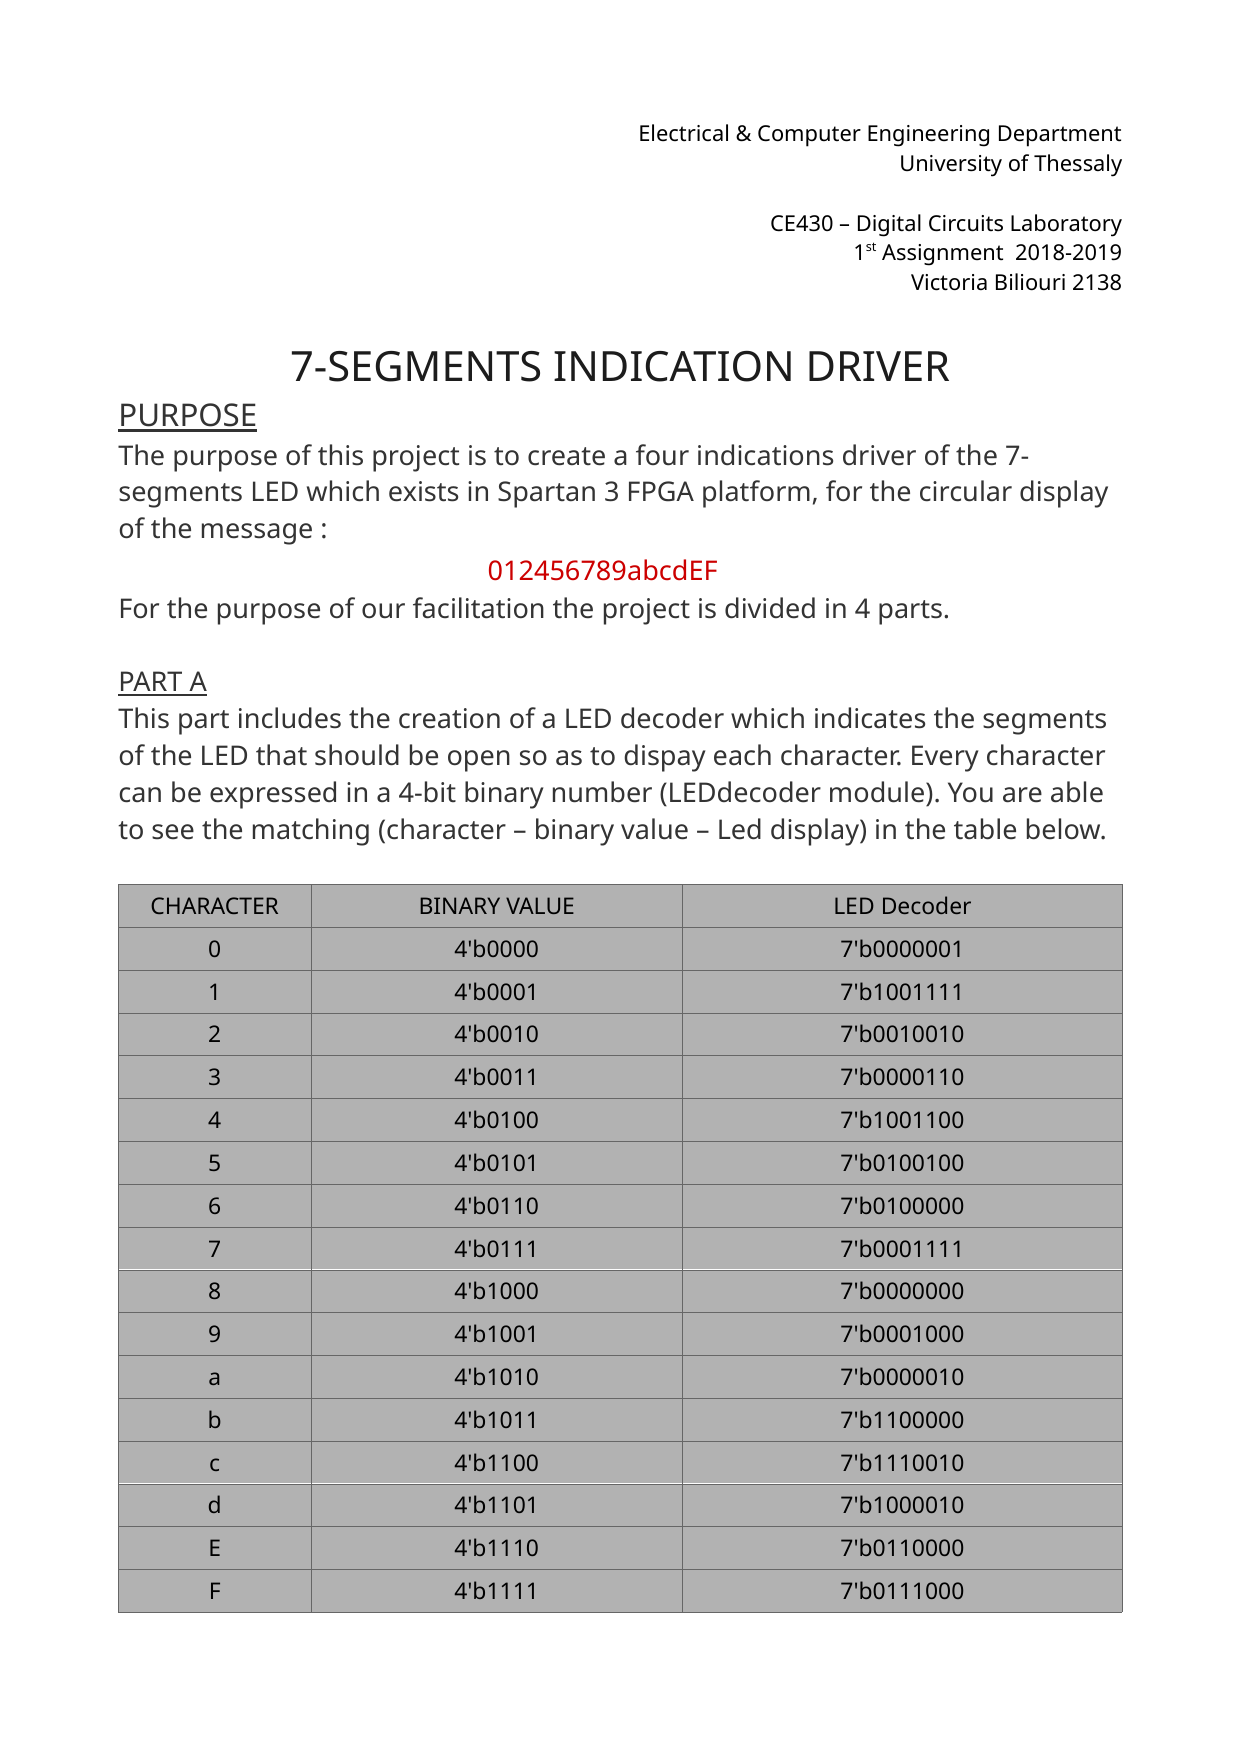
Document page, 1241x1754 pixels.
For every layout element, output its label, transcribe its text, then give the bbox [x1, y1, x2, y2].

table_cell 7'b1000010 [683, 1485, 1122, 1526]
text For the purpose of our facilitation the project is divided in 4 parts. [118, 589, 1122, 626]
table_cell 7'b0000110 [683, 1056, 1122, 1098]
table_cell 7'b0100100 [683, 1142, 1122, 1184]
text PART A [118, 663, 1122, 700]
table_cell 1 [119, 971, 311, 1013]
table_cell 4'b0101 [312, 1142, 682, 1184]
table_cell 7'b1110010 [683, 1442, 1122, 1483]
text 012456789abcdEF [118, 547, 1122, 589]
table_cell 7'b1001100 [683, 1099, 1122, 1141]
table_cell 4'b1000 [312, 1271, 682, 1312]
table_header LED Decoder [683, 885, 1122, 927]
table_cell 7'b0010010 [683, 1014, 1122, 1055]
table_cell 7'b0110000 [683, 1527, 1122, 1569]
text 1st Assignment 2018-2019 [118, 237, 1122, 267]
table_cell 4'b1010 [312, 1356, 682, 1398]
text PURPOSE [118, 393, 1122, 436]
table_cell 7'b1001111 [683, 971, 1122, 1013]
table_cell 4'b1111 [312, 1570, 682, 1612]
table_cell 7'b0000001 [683, 928, 1122, 970]
table_cell 6 [119, 1185, 311, 1227]
table_cell 0 [119, 928, 311, 970]
table_cell 3 [119, 1056, 311, 1098]
table_cell 4'b1100 [312, 1442, 682, 1483]
text The purpose of this project is to create a four indications driver of the 7-segments LED which exists in Spartan 3 FPGA platform, for the circular display of the message : [118, 436, 1122, 547]
table_cell 2 [119, 1014, 311, 1055]
table_cell 5 [119, 1142, 311, 1184]
table_cell 7'b0000010 [683, 1356, 1122, 1398]
table_cell 4'b1110 [312, 1527, 682, 1569]
table_cell 4'b1011 [312, 1399, 682, 1441]
table_cell 4'b0001 [312, 971, 682, 1013]
table_cell 7 [119, 1228, 311, 1269]
table_cell d [119, 1485, 311, 1526]
table_cell 4'b1101 [312, 1485, 682, 1526]
table_cell 4'b0000 [312, 928, 682, 970]
table_cell 9 [119, 1313, 311, 1355]
table_cell a [119, 1356, 311, 1398]
table_cell E [119, 1527, 311, 1569]
table_cell 4'b0110 [312, 1185, 682, 1227]
table_cell 4'b0111 [312, 1228, 682, 1269]
text University of Thessaly [118, 148, 1122, 178]
table_cell 4 [119, 1099, 311, 1141]
table_cell 4'b0011 [312, 1056, 682, 1098]
table_cell 7'b0111000 [683, 1570, 1122, 1612]
table_cell F [119, 1570, 311, 1612]
table_cell 7'b0001111 [683, 1228, 1122, 1269]
table_cell 7'b1100000 [683, 1399, 1122, 1441]
table_cell 4'b0100 [312, 1099, 682, 1141]
table_cell b [119, 1399, 311, 1441]
text 7-SEGMENTS INDICATION DRIVER [118, 337, 1122, 393]
table_cell 7'b0100000 [683, 1185, 1122, 1227]
text Electrical & Computer Engineering Department [118, 118, 1122, 148]
table_cell c [119, 1442, 311, 1483]
text CE430 – Digital Circuits Laboratory [118, 207, 1122, 237]
table_cell 7'b0001000 [683, 1313, 1122, 1355]
table_cell 7'b0000000 [683, 1271, 1122, 1312]
table_header BINARY VALUE [312, 885, 682, 927]
table_cell 8 [119, 1271, 311, 1312]
text Victoria Biliouri 2138 [118, 267, 1122, 297]
table_cell 4'b0010 [312, 1014, 682, 1055]
table_header CHARACTER [119, 885, 311, 927]
table_cell 4'b1001 [312, 1313, 682, 1355]
text This part includes the creation of a LED decoder which indicates the segments of the LED that should be open so as to dispay each character. Every character can be expressed in a 4-bit binary number (LEDdecoder module). You are able to see the matching (character – binary value – Led display) in the table below. [118, 700, 1122, 847]
